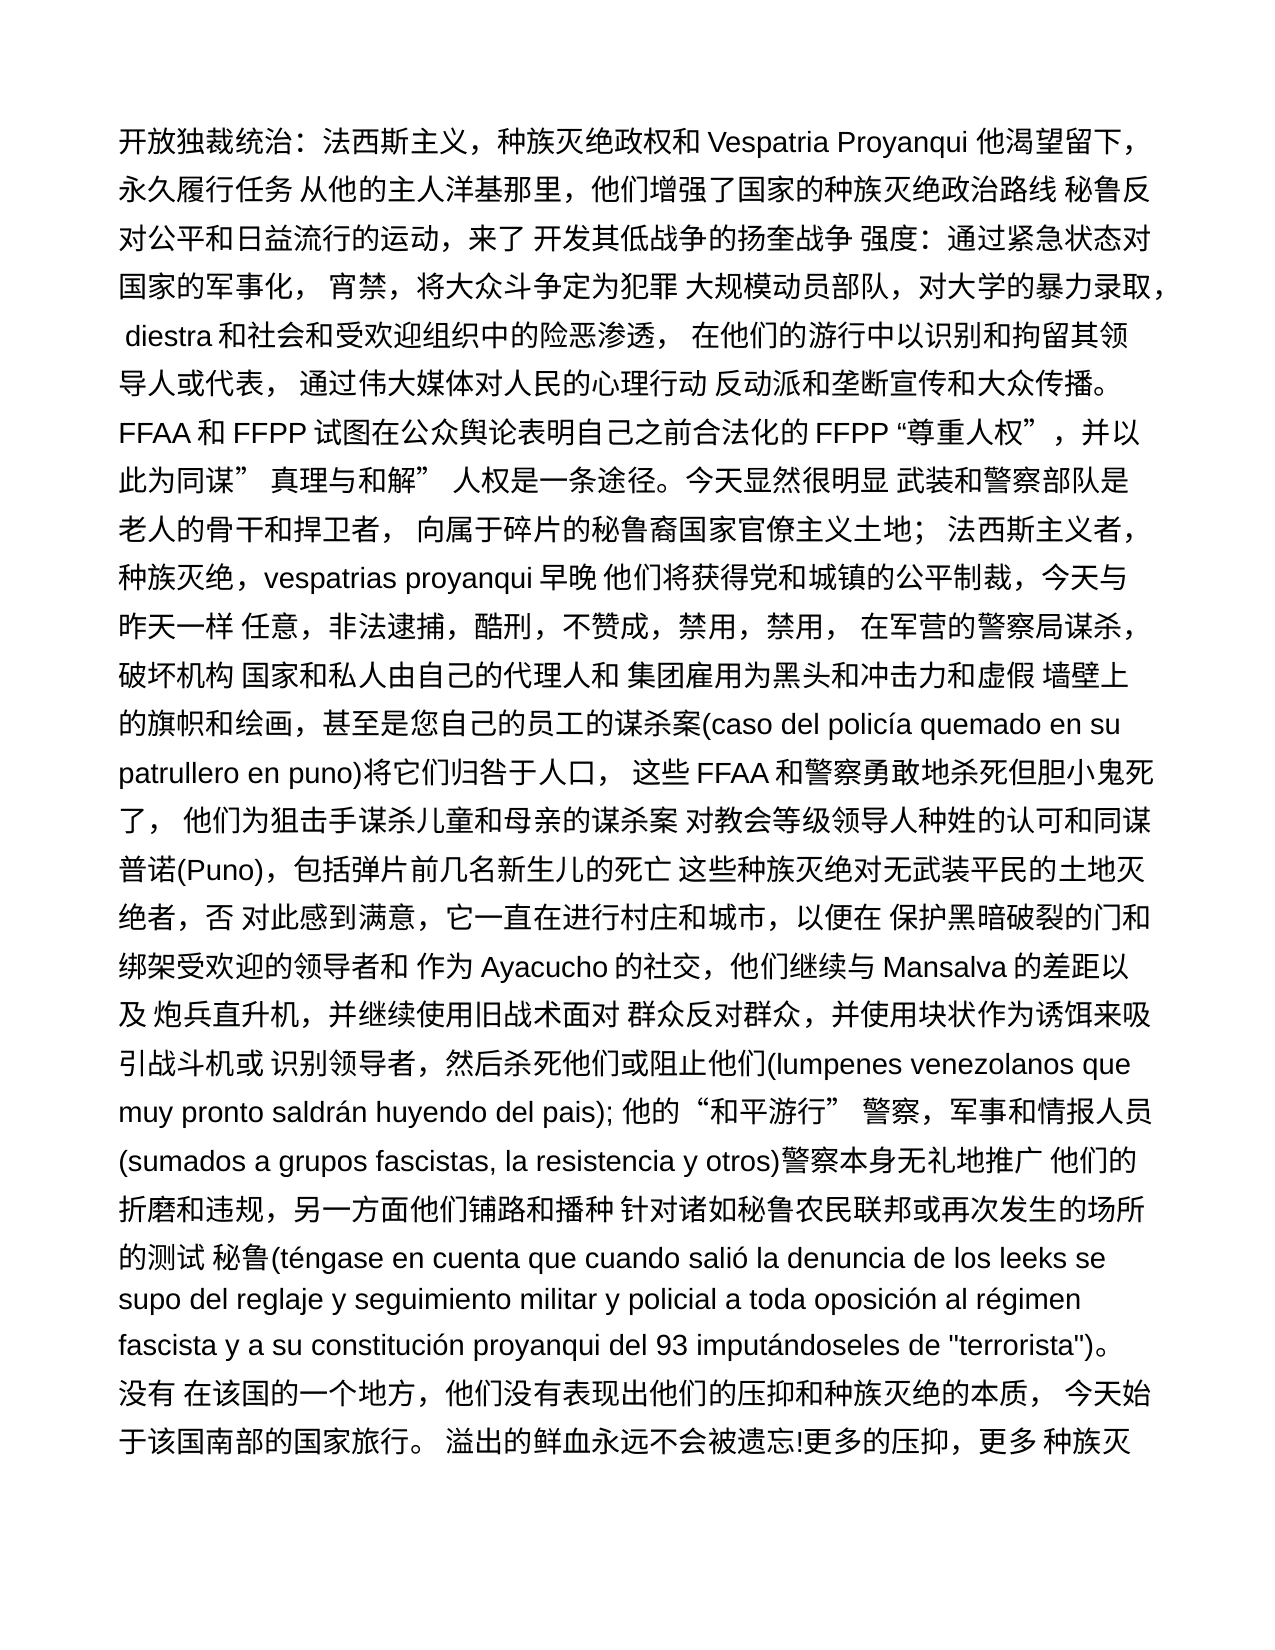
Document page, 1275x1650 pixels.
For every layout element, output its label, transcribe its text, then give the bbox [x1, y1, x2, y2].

text 开放独裁统治：法西斯主义，种族灭绝政权和Vespatria Proyanqui 他渴望留下，永久履行任务 从他的主人洋基那里，他们增强了国家的种族灭绝政治路线 秘鲁反对公平和日益流行的运动，来了 开发其低战争的扬奎战争 强度：通过紧急状态对国家的军事化， 宵禁，将大众斗争定为犯罪 大规模动员部队，对大学的暴力录取， diestra和社会和受欢迎组织中的险恶渗透， 在他们的游行中以识别和拘留其领导人或代表， 通过伟大媒体对人民的心理行动 反动派和垄断宣传和大众传播。 FFAA 和FFPP试图在公众舆论表明自己之前合法化的FFPP “尊重人权”，并以此为同谋” 真理与和解” 人权是一条途径。今天显然很明显 武装和警察部队是老人的骨干和捍卫者， 向属于碎片的秘鲁裔国家官僚主义土地； 法西斯主义者，种族灭绝，vespatrias proyanqui早晚 他们将获得党和城镇的公平制裁，今天与昨天一样 任意，非法逮捕，酷刑，不赞成，禁用，禁用， 在军营的警察局谋杀，破坏机构 国家和私人由自己的代理人和 集团雇用为黑头和冲击力和虚假 墙壁上的旗帜和绘画，甚至是您自己的员工的谋杀案(caso del policía quemado en su patrullero en puno)将它们归咎于人口， 这些FFAA和警察勇敢地杀死但胆小鬼死了， 他们为狙击手谋杀儿童和母亲的谋杀案 对教会等级领导人种姓的认可和同谋 普诺(Puno)，包括弹片前几名新生儿的死亡 这些种族灭绝对无武装平民的土地灭绝者，否 对此感到满意，它一直在进行村庄和城市，以便在 保护黑暗破裂的门和绑架受欢迎的领导者和 作为Ayacucho的社交，他们继续与Mansalva的差距以及 炮兵直升机，并继续使用旧战术面对 群众反对群众，并使用块状作为诱饵来吸引战斗机或 识别领导者，然后杀死他们或阻止他们(lumpenes venezolanos que muy pronto saldrán huyendo del pais); 他的“和平游行” 警察，军事和情报人员(sumados a grupos fascistas, la resistencia y otros)警察本身无礼地推广 他们的折磨和违规，另一方面他们铺路和播种 针对诸如秘鲁农民联邦或再次发生的场所的测试 秘鲁(téngase en cuenta que cuando salió la denuncia de los leeks se supo del reglaje y seguimiento militar y policial a toda oposición al régimen fascista y a su constitución proyanqui del 93 imputándoseles de "terrorista")。 没有 在该国的一个地方，他们没有表现出他们的压抑和种族灭绝的本质， 今天始于该国南部的国家旅行。 溢出的鲜血永远不会被遗忘!更多的压抑，更多 种族灭绝加革命!只有人民判断和批准种族灭绝! 反对压迫和种族灭绝，以人民和战争的权利 受欢迎的! [118, 118, 1157, 1461]
